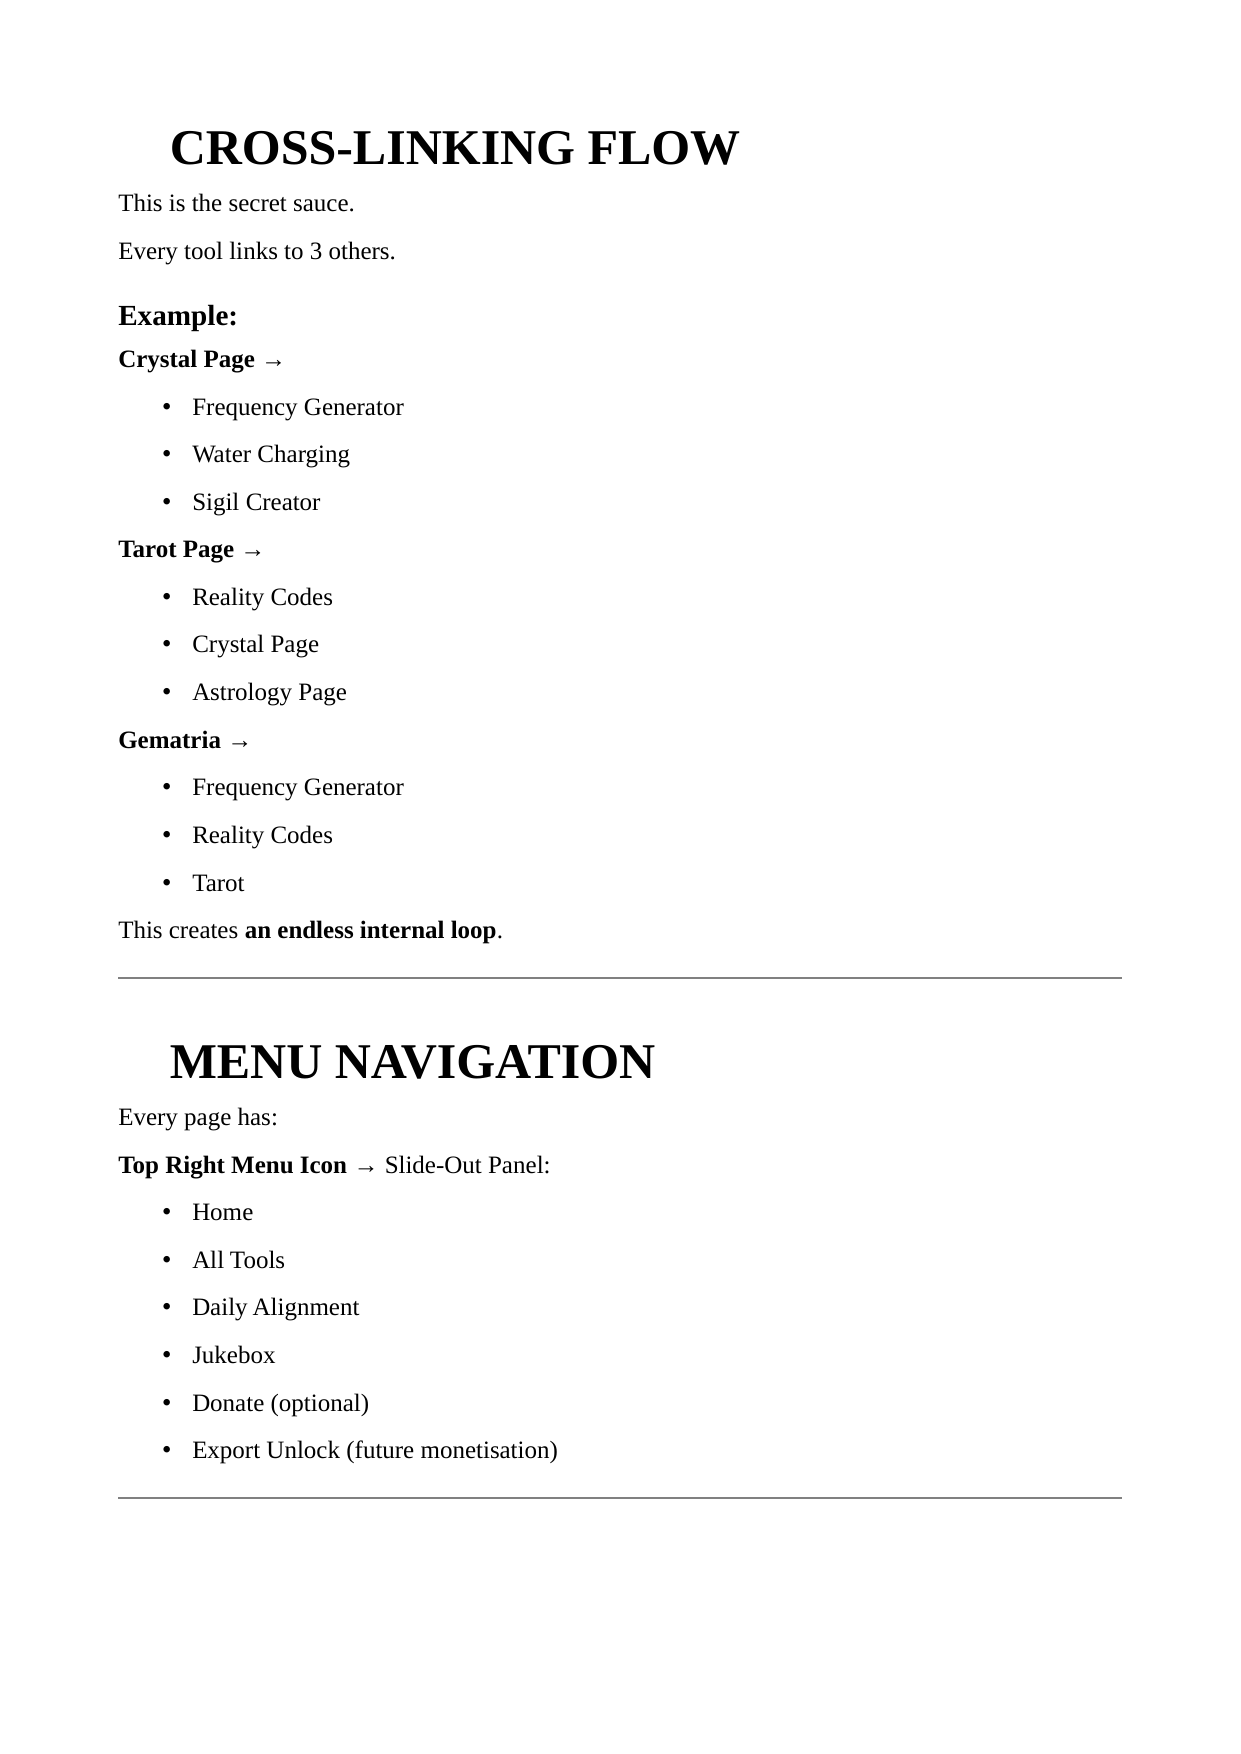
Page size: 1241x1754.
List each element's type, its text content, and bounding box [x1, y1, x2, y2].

subtitle 🧠 MENU NAVIGATION [118, 1032, 1122, 1089]
text This is the secret sauce. [118, 188, 1122, 217]
text Every tool links to 3 others. [118, 236, 1122, 264]
list Frequency Generator [162, 392, 1122, 420]
subtitle Example: [118, 298, 1122, 331]
list Reality Codes [162, 582, 1122, 611]
list Tarot [162, 868, 1122, 896]
list All Tools [162, 1245, 1122, 1274]
list Sigil Creator [162, 487, 1122, 516]
list Donate (optional) [162, 1388, 1122, 1416]
list Crystal Page [162, 629, 1122, 658]
list Export Unlock (future monetisation) [162, 1435, 1122, 1464]
text Every page has: [118, 1102, 1122, 1131]
text Crystal Page → [118, 344, 1122, 373]
list Home [162, 1197, 1122, 1226]
text Top Right Menu Icon → Slide-Out Panel: [118, 1150, 1122, 1178]
text This creates an endless internal loop. [118, 915, 1122, 944]
subtitle 🔌 CROSS-LINKING FLOW [118, 118, 1122, 176]
list Daily Alignment [162, 1292, 1122, 1321]
list Water Charging [162, 439, 1122, 468]
list Reality Codes [162, 820, 1122, 849]
text Gematria → [118, 725, 1122, 753]
text Tarot Page → [118, 534, 1122, 563]
list Jukebox [162, 1340, 1122, 1369]
list Astrology Page [162, 677, 1122, 706]
list Frequency Generator [162, 772, 1122, 801]
